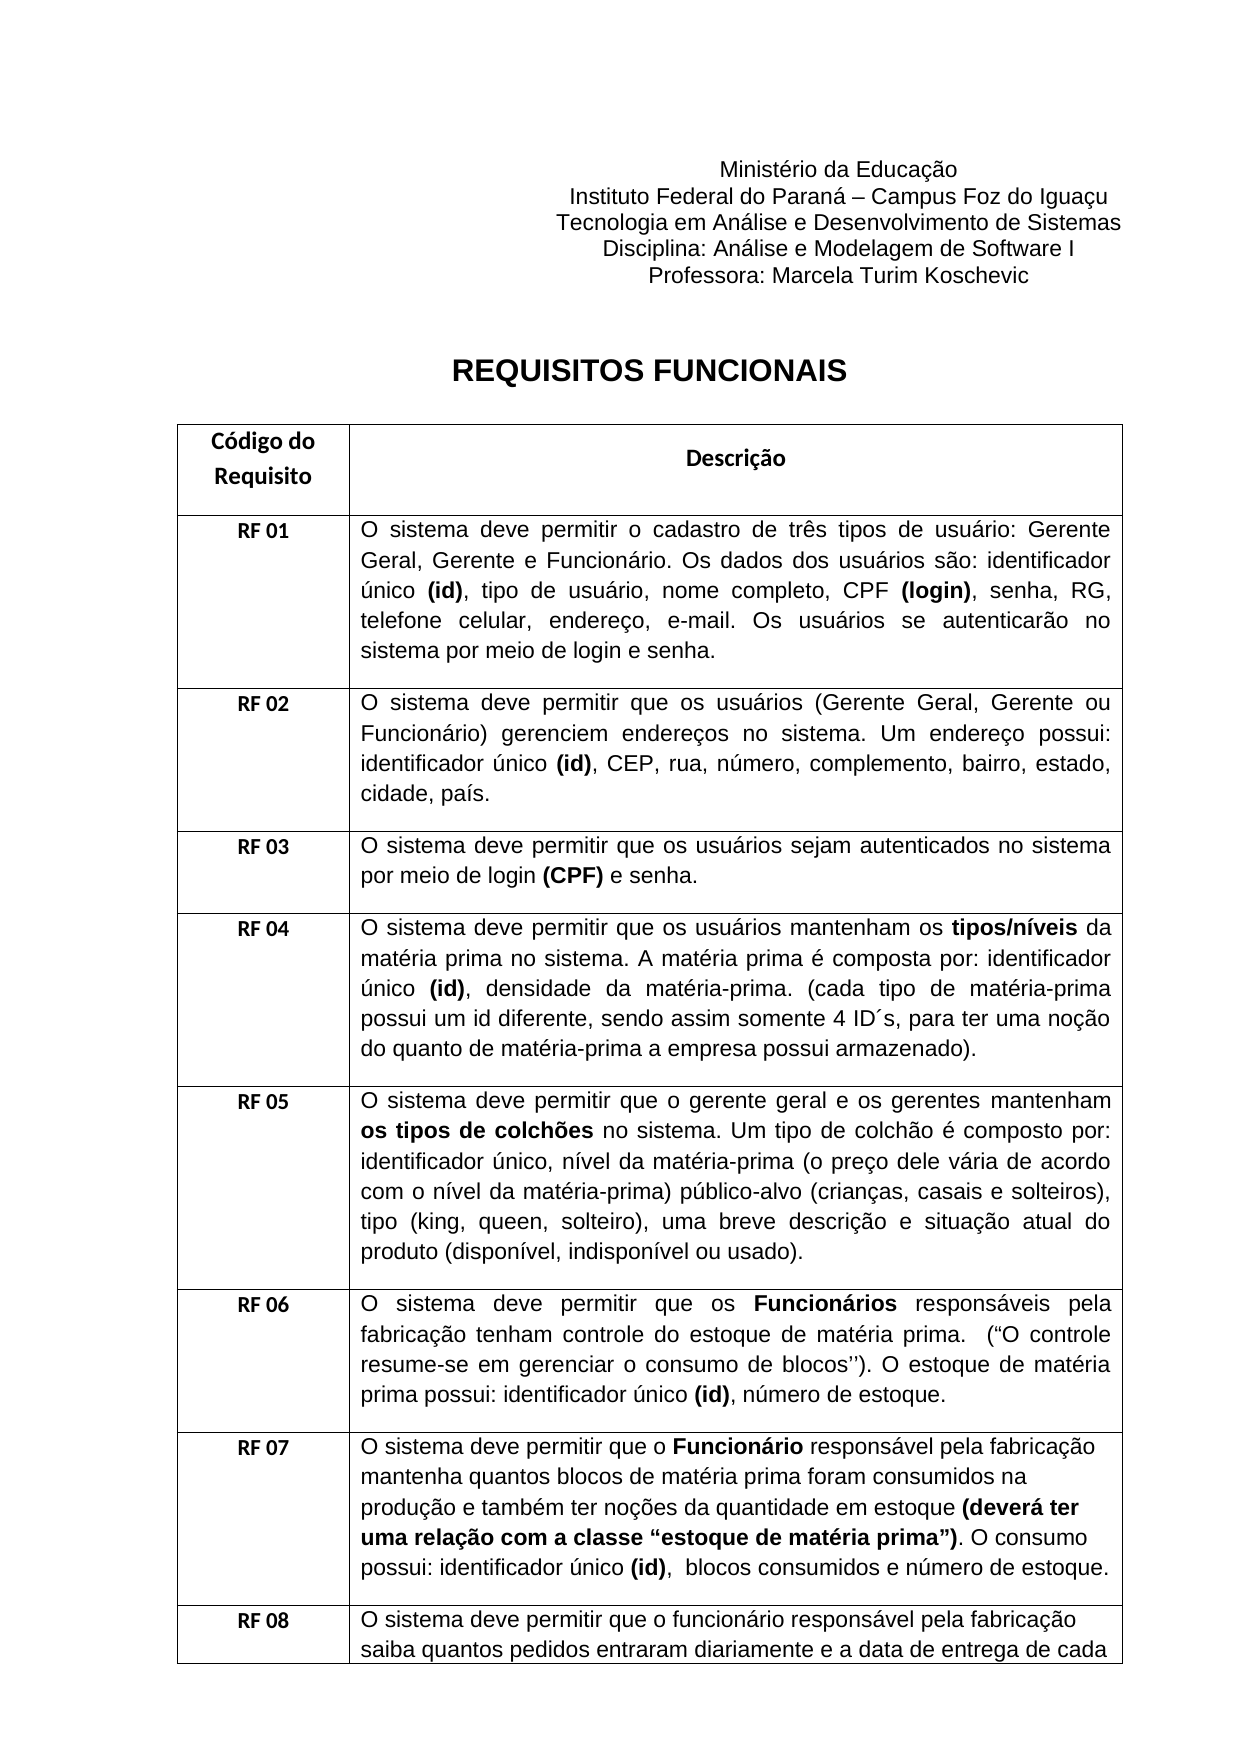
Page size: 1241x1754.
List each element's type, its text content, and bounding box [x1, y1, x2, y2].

table_cell O sistema deve permitir que os usuários sejam autenticados no sistema por meio de login (CPF) e senha. [350, 832, 1122, 913]
table_cell RF 03 [178, 832, 349, 913]
table_cell O sistema deve permitir que o funcionário responsável pela fabricação saiba quantos pedidos entraram diariamente e a data de entrega de cada [350, 1606, 1122, 1662]
table_cell O sistema deve permitir que o Funcionário responsável pela fabricação mantenha quantos blocos de matéria prima foram consumidos na produção e também ter noções da quantidade em estoque (deverá ter uma relação com a classe “estoque de matéria prima”). O consumo possui: identificador único (id), blocos consumidos e número de estoque. [350, 1433, 1122, 1605]
table_cell O sistema deve permitir que os Funcionários responsáveis pela fabricação tenham controle do estoque de matéria prima. (“O controle resume-se em gerenciar o consumo de blocos’’). O estoque de matéria prima possui: identificador único (id), número de estoque. [350, 1290, 1122, 1432]
table_header Descrição [350, 425, 1122, 515]
table_cell O sistema deve permitir o cadastro de três tipos de usuário: Gerente Geral, Gerente e Funcionário. Os dados dos usuários são: identificador único (id), tipo de usuário, nome completo, CPF (login), senha, RG, telefone celular, endereço, e-mail. Os usuários se autenticarão no sistema por meio de login e senha. [350, 516, 1122, 688]
table_cell RF 01 [178, 516, 349, 688]
table_cell O sistema deve permitir que os usuários mantenham os tipos/níveis da matéria prima no sistema. A matéria prima é composta por: identificador único (id), densidade da matéria-prima. (cada tipo de matéria-prima possui um id diferente, sendo assim somente 4 ID´s, para ter uma noção do quanto de matéria-prima a empresa possui armazenado). [350, 914, 1122, 1086]
table_cell RF 04 [178, 914, 349, 1086]
table_cell RF 08 [178, 1606, 349, 1662]
table_header Código do Requisito [178, 425, 349, 515]
table_cell RF 02 [178, 689, 349, 831]
table_cell RF 07 [178, 1433, 349, 1605]
table_cell O sistema deve permitir que o gerente geral e os gerentes mantenham os tipos de colchões no sistema. Um tipo de colchão é composto por: identificador único, nível da matéria-prima (o preço dele vária de acordo com o nível da matéria-prima) público-alvo (crianças, casais e solteiros), tipo (king, queen, solteiro), uma breve descrição e situação atual do produto (disponível, indisponível ou usado). [350, 1087, 1122, 1289]
table_cell RF 06 [178, 1290, 349, 1432]
text REQUISITOS FUNCIONAIS [177, 352, 1122, 388]
table_cell RF 05 [178, 1087, 349, 1289]
table_cell O sistema deve permitir que os usuários (Gerente Geral, Gerente ou Funcionário) gerenciem endereços no sistema. Um endereço possui: identificador único (id), CEP, rua, número, complemento, bairro, estado, cidade, país. [350, 689, 1122, 831]
